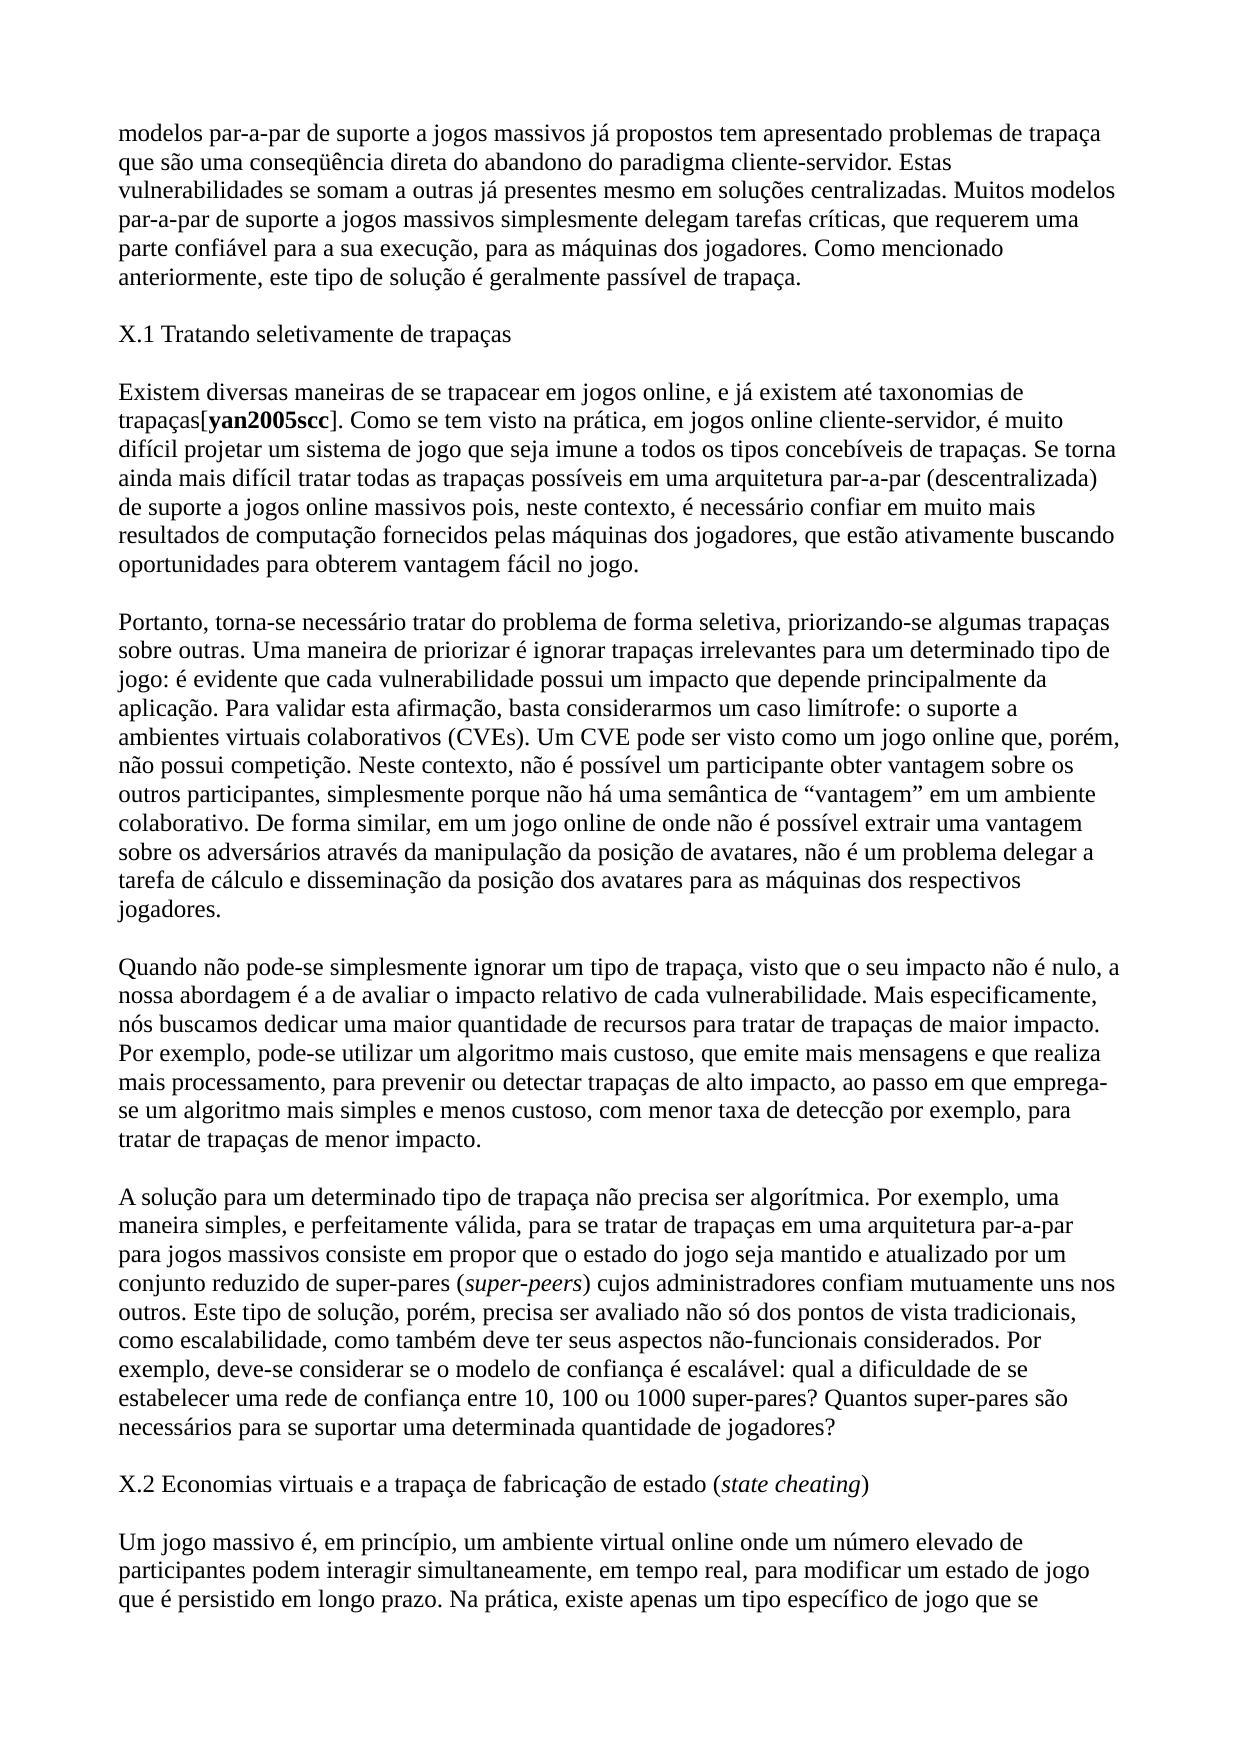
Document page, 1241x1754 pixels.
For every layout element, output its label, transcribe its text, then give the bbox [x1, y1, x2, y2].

text X.2 Economias virtuais e a trapaça de fabricação de estado (state cheating) [118, 1469, 1122, 1498]
text Portanto, torna-se necessário tratar do problema de forma seletiva, priorizando-se algumas trapaças sobre outras. Uma maneira de priorizar é ignorar trapaças irrelevantes para um determinado tipo de jogo: é evidente que cada vulnerabilidade possui um impacto que depende principalmente da aplicação. Para validar esta afirmação, basta considerarmos um caso limítrofe: o suporte a ambientes virtuais colaborativos (CVEs). Um CVE pode ser visto como um jogo online que, porém, não possui competição. Neste contexto, não é possível um participante obter vantagem sobre os outros participantes, simplesmente porque não há uma semântica de “vantagem” em um ambiente colaborativo. De forma similar, em um jogo online de onde não é possível extrair uma vantagem sobre os adversários através da manipulação da posição de avatares, não é um problema delegar a tarefa de cálculo e disseminação da posição dos avatares para as máquinas dos respectivos jogadores. [118, 607, 1122, 923]
text Um jogo massivo é, em princípio, um ambiente virtual online onde um número elevado de participantes podem interagir simultaneamente, em tempo real, para modificar um estado de jogo que é persistido em longo prazo. Na prática, existe apenas um tipo específico de jogo que se [118, 1527, 1122, 1613]
text modelos par-a-par de suporte a jogos massivos já propostos tem apresentado problemas de trapaça que são uma conseqüência direta do abandono do paradigma cliente-servidor. Estas vulnerabilidades se somam a outras já presentes mesmo em soluções centralizadas. Muitos modelos par-a-par de suporte a jogos massivos simplesmente delegam tarefas críticas, que requerem uma parte confiável para a sua execução, para as máquinas dos jogadores. Como mencionado anteriormente, este tipo de solução é geralmente passível de trapaça. [118, 118, 1122, 291]
text Quando não pode-se simplesmente ignorar um tipo de trapaça, visto que o seu impacto não é nulo, a nossa abordagem é a de avaliar o impacto relativo de cada vulnerabilidade. Mais especificamente, nós buscamos dedicar uma maior quantidade de recursos para tratar de trapaças de maior impacto. Por exemplo, pode-se utilizar um algoritmo mais custoso, que emite mais mensagens e que realiza mais processamento, para prevenir ou detectar trapaças de alto impacto, ao passo em que emprega-se um algoritmo mais simples e menos custoso, com menor taxa de detecção por exemplo, para tratar de trapaças de menor impacto. [118, 952, 1122, 1153]
text Existem diversas maneiras de se trapacear em jogos online, e já existem até taxonomias de trapaças[yan2005scc]. Como se tem visto na prática, em jogos online cliente-servidor, é muito difícil projetar um sistema de jogo que seja imune a todos os tipos concebíveis de trapaças. Se torna ainda mais difícil tratar todas as trapaças possíveis em uma arquitetura par-a-par (descentralizada) de suporte a jogos online massivos pois, neste contexto, é necessário confiar em muito mais resultados de computação fornecidos pelas máquinas dos jogadores, que estão ativamente buscando oportunidades para obterem vantagem fácil no jogo. [118, 377, 1122, 578]
text X.1 Tratando seletivamente de trapaças [118, 319, 1122, 348]
text A solução para um determinado tipo de trapaça não precisa ser algorítmica. Por exemplo, uma maneira simples, e perfeitamente válida, para se tratar de trapaças em uma arquitetura par-a-par para jogos massivos consiste em propor que o estado do jogo seja mantido e atualizado por um conjunto reduzido de super-pares (super-peers) cujos administradores confiam mutuamente uns nos outros. Este tipo de solução, porém, precisa ser avaliado não só dos pontos de vista tradicionais, como escalabilidade, como também deve ter seus aspectos não-funcionais considerados. Por exemplo, deve-se considerar se o modelo de confiança é escalável: qual a dificuldade de se estabelecer uma rede de confiança entre 10, 100 ou 1000 super-pares? Quantos super-pares são necessários para se suportar uma determinada quantidade de jogadores? [118, 1182, 1122, 1441]
